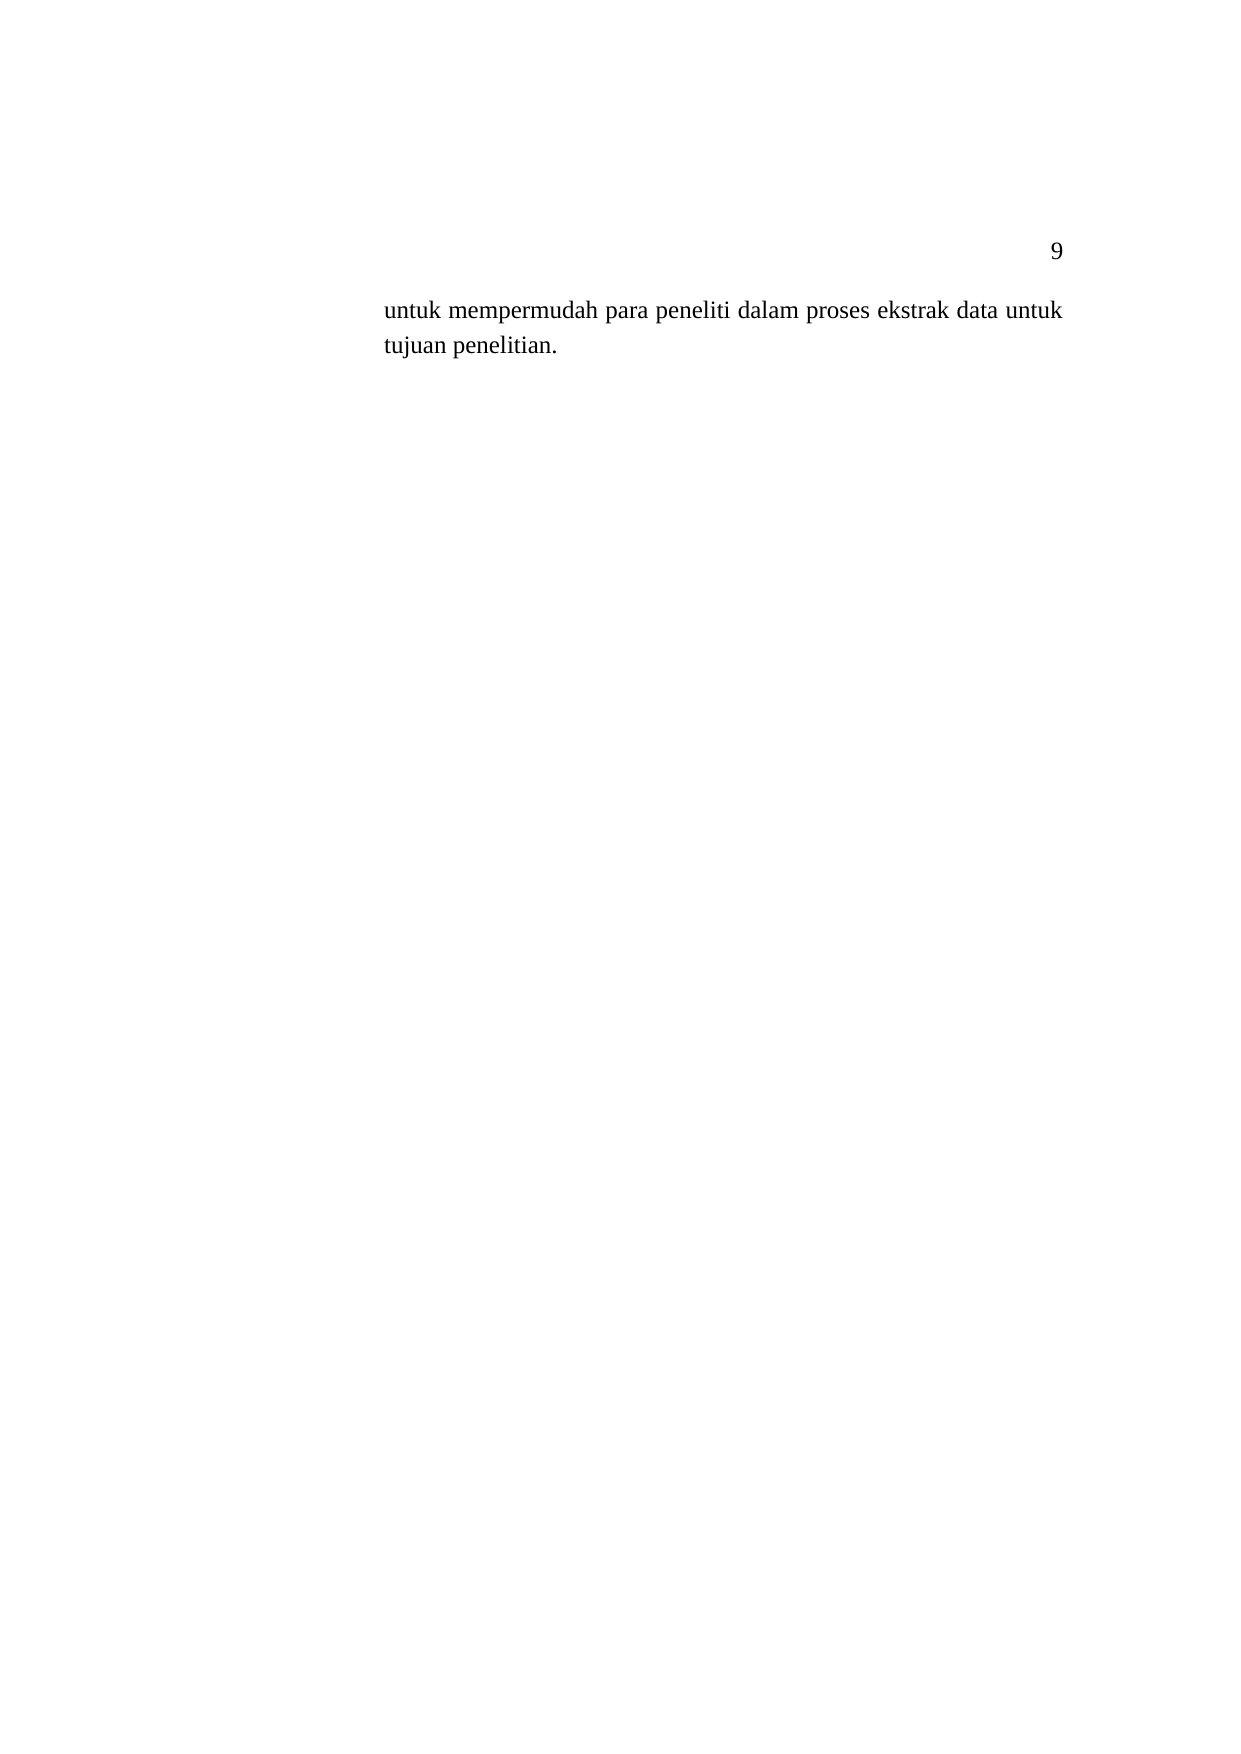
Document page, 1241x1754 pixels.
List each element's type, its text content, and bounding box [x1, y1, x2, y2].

text untuk mempermudah para peneliti dalam proses ekstrak data untuk tujuan penelitian. [384, 295, 1063, 358]
